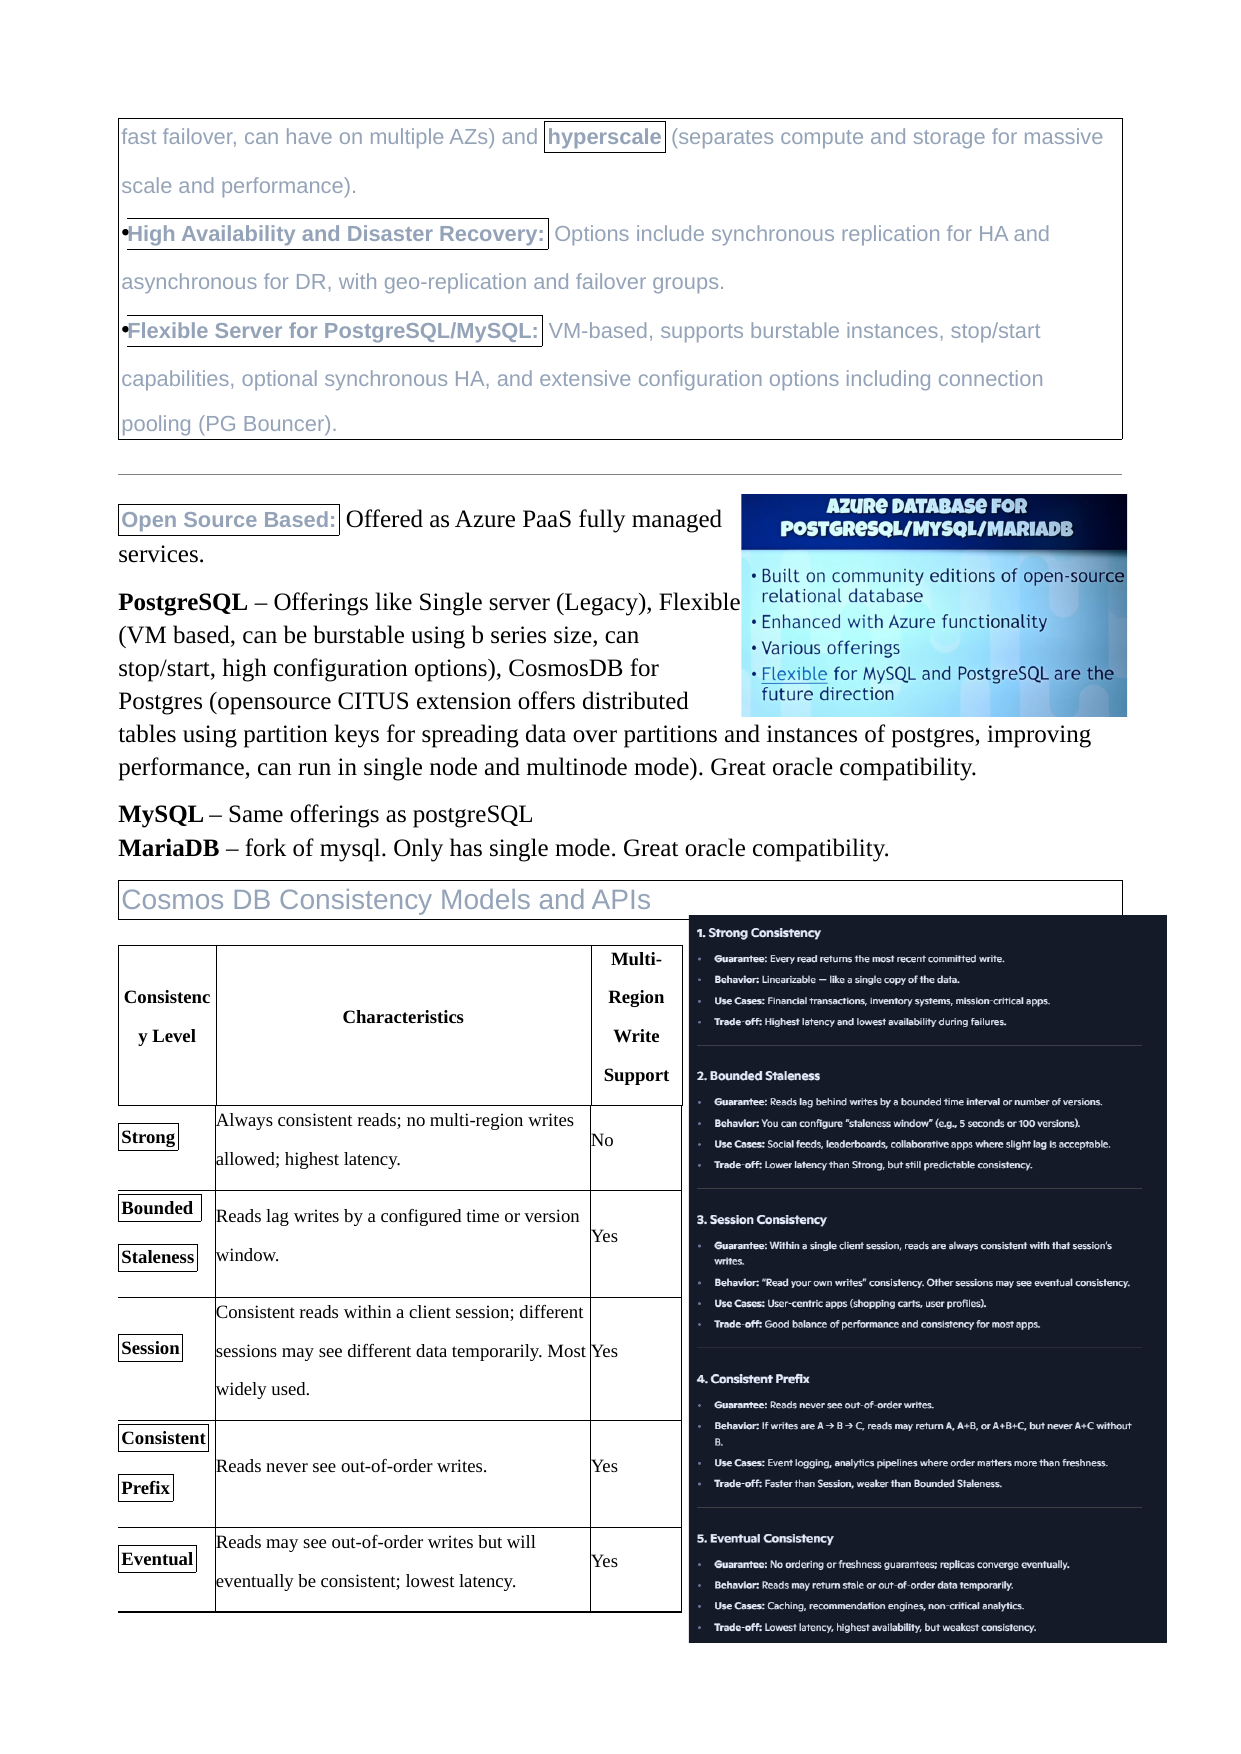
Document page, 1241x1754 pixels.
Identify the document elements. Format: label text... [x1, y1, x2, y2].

text PostgreSQL – Offerings like Single server (Legacy), Flexible (VM based, can be burstable using b series size, can stop/start, high configuration options), CosmosDB for Postgres (opensource CITUS extension offers distributed tables using partition keys for spreading data over partitions and instances of postgres, improving performance, can run in single node and multinode mode). Great oracle compatibility. [118, 587, 1122, 781]
picture [688, 915, 1167, 1643]
table_cell No [591, 1106, 681, 1190]
table_cell Yes [591, 1191, 681, 1297]
subtitle Cosmos DB Consistency Models and APIs [119, 881, 1122, 919]
table_cell Bounded Staleness [118, 1191, 215, 1297]
table_cell Eventual [118, 1528, 215, 1611]
table_cell Always consistent reads; no multi-region writes allowed; highest latency. [216, 1106, 590, 1190]
table_header Characteristics [217, 946, 591, 1105]
table_cell Reads never see out-of-order writes. [216, 1421, 590, 1527]
list Flexible Server for PostgreSQL/MySQL: VM-based, supports burstable instances, stop/start capabilities, optional synchronous HA, and extensive configuration options including connection pooling (PG Bouncer). [119, 311, 1122, 439]
table_cell Yes [591, 1298, 681, 1420]
text Open Source Based: Offered as Azure PaaS fully managed services. [118, 504, 741, 568]
table_header Consistency Level [119, 946, 216, 1105]
table_header Multi-Region Write Support [592, 946, 682, 1105]
table_cell Yes [591, 1528, 681, 1611]
table_cell Consistent reads within a client session; different sessions may see different data temporarily. Most widely used. [216, 1298, 590, 1420]
table_cell Consistent Prefix [118, 1421, 215, 1527]
list fast failover, can have on multiple AZs) and hyperscale (separates compute and storage for massive scale and performance). [119, 119, 1122, 198]
picture [741, 494, 1128, 717]
table_cell Yes [591, 1421, 681, 1527]
text MySQL – Same offerings as postgreSQL MariaDB – fork of mysql. Only has single mode. Great oracle compatibility. [118, 799, 1122, 861]
table_cell Reads lag writes by a configured time or version window. [216, 1191, 590, 1297]
table_cell Reads may see out-of-order writes but will eventually be consistent; lowest latency. [216, 1528, 590, 1611]
table_cell Session [118, 1298, 215, 1420]
table_cell Strong [118, 1106, 215, 1190]
list High Availability and Disaster Recovery: Options include synchronous replication for HA and asynchronous for DR, with geo-replication and failover groups. [119, 215, 1122, 294]
